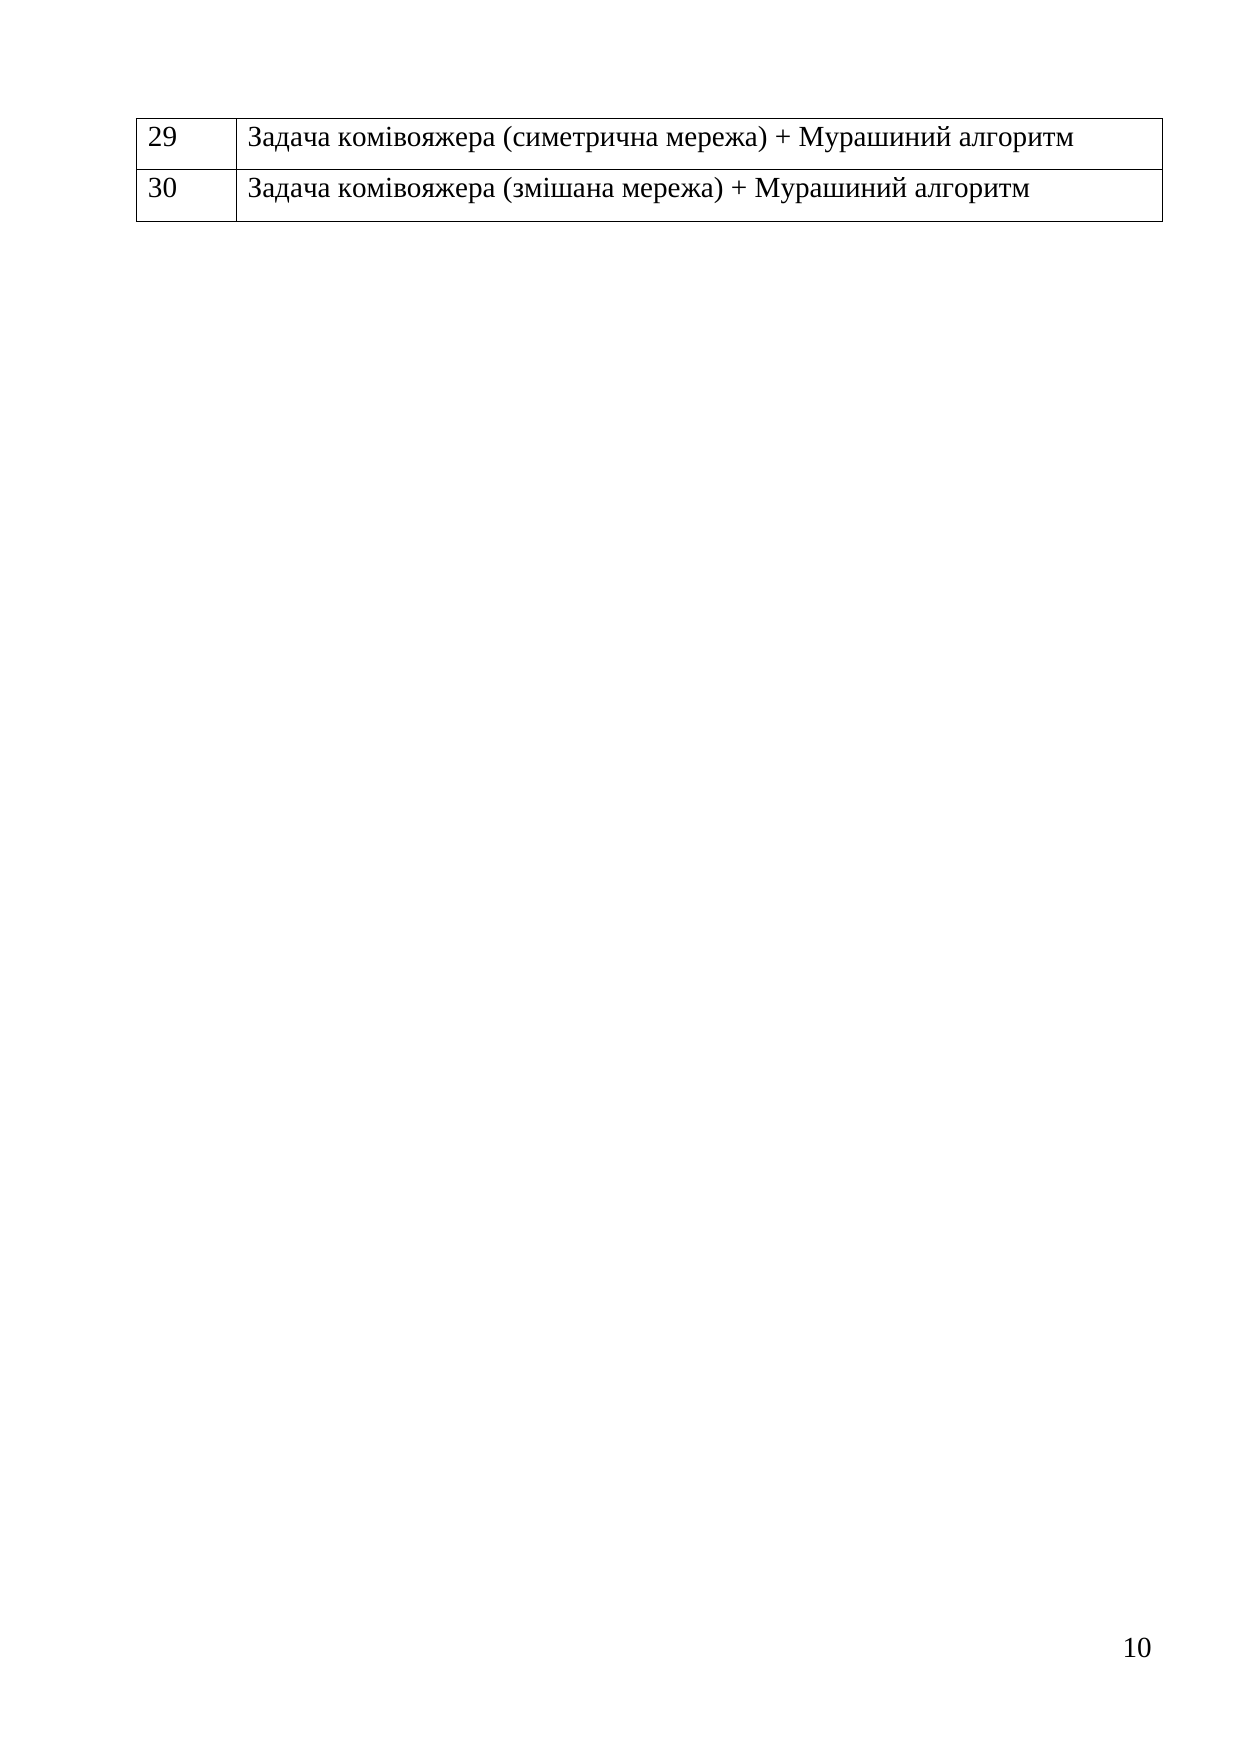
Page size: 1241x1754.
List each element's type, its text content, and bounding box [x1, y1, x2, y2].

table_cell Задача комівояжера (змішана мережа) + Мурашиний алгоритм [237, 170, 1162, 221]
table_cell 29 [137, 119, 236, 169]
table_cell Задача комівояжера (симетрична мережа) + Мурашиний алгоритм [237, 119, 1162, 169]
table_cell 30 [137, 170, 236, 221]
